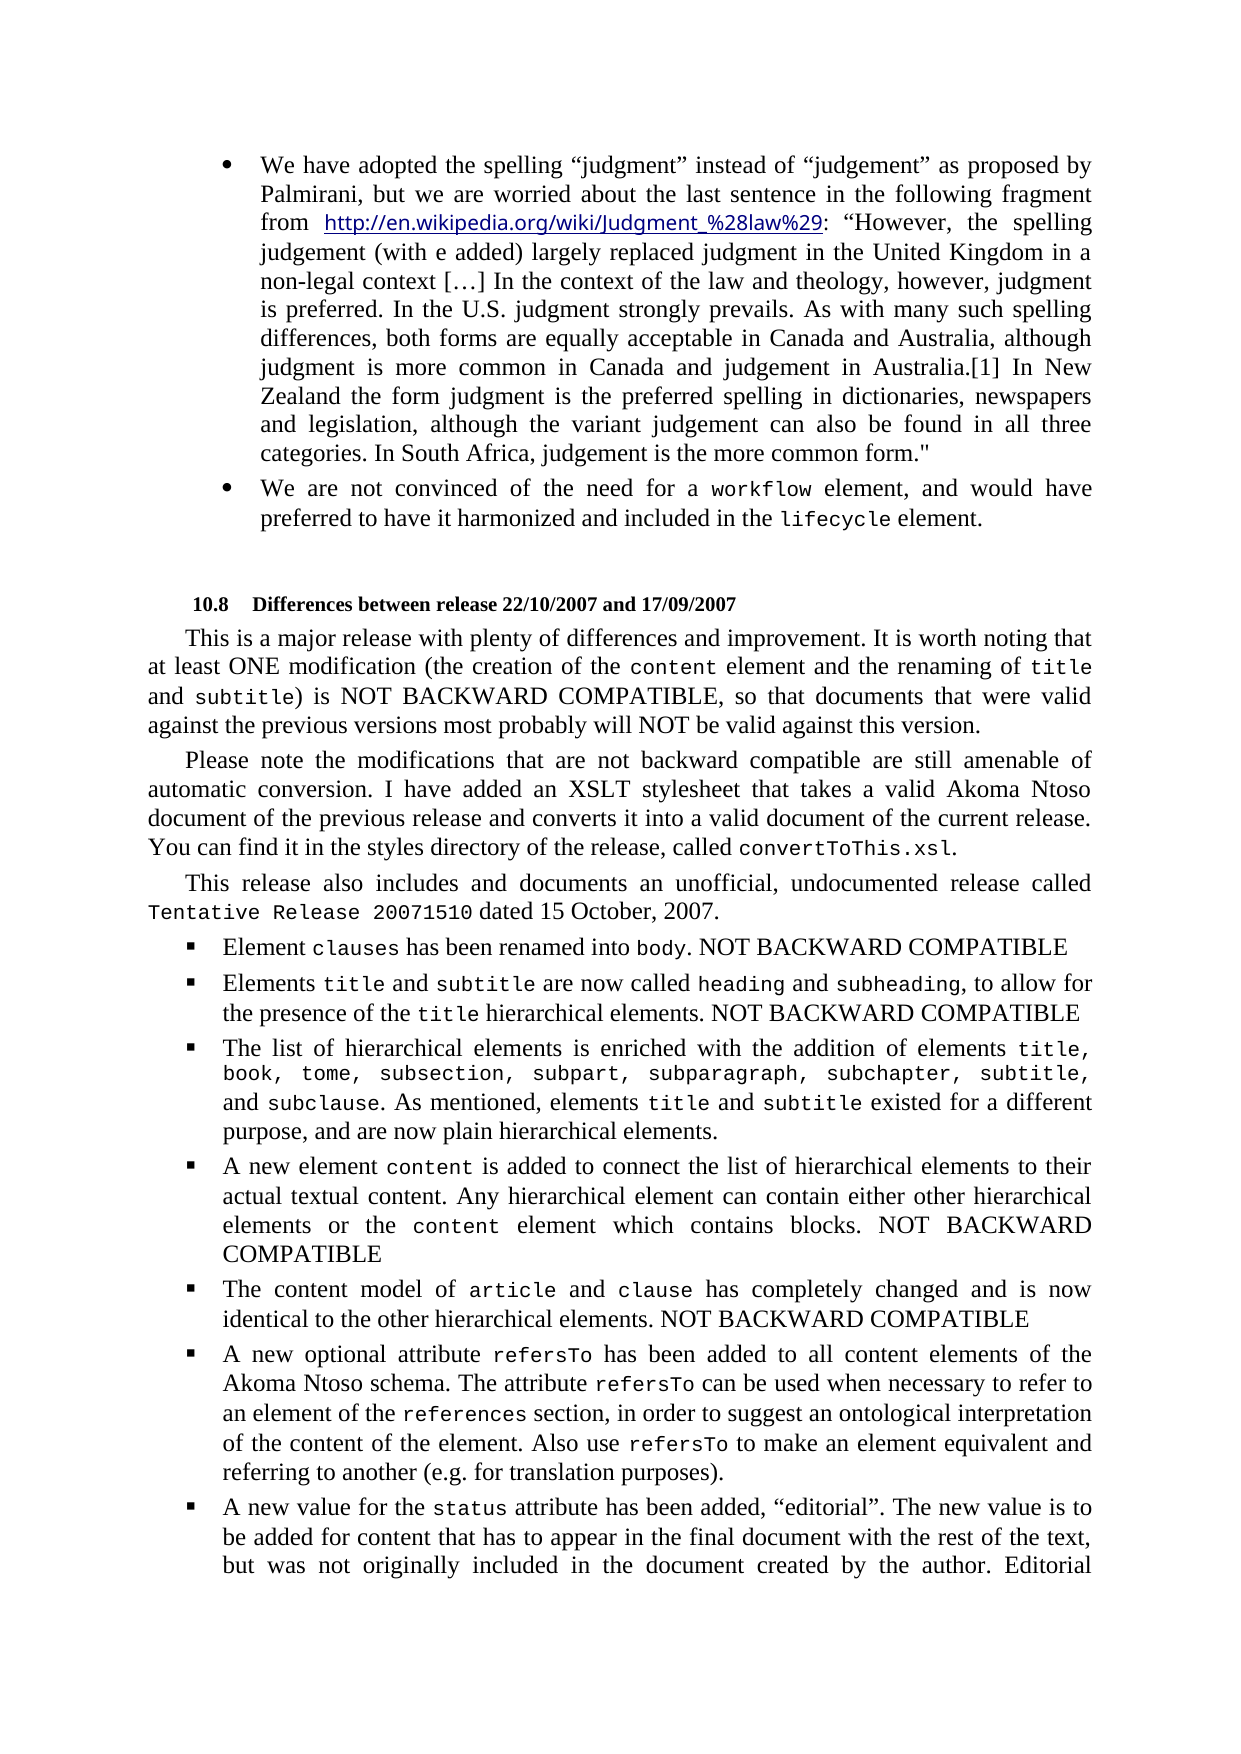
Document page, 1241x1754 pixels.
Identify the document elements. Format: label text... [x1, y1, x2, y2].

list A new optional attribute refersTo has been added to all content elements of the Akoma Ntoso schema. The attribute refersTo can be used when necessary to refer to an element of the references section, in order to suggest an ontological interpretation of the content of the element. Also use refersTo to make an element equivalent and referring to another (e.g. for translation purposes). [185, 1339, 1092, 1486]
list Element clauses has been renamed into body. NOT BACKWARD COMPATIBLE [185, 932, 1092, 962]
text This release also includes and documents an unofficial, undocumented release called Tentative Release 20071510 dated 15 October, 2007. [148, 868, 1092, 926]
text Please note the modifications that are not backward compatible are still amenable of automatic conversion. I have added an XSLT stylesheet that takes a valid Akoma Ntoso document of the previous release and converts it into a valid document of the current release. You can find it in the styles directory of the release, called convertToThis.xsl. [148, 746, 1092, 861]
list We have adopted the spelling “judgment” instead of “judgement” as proposed by Palmirani, but we are worried about the last sentence in the following fragment from http://en.wikipedia.org/wiki/Judgment_%28law%29: “However, the spelling judgement (with e added) largely replaced judgment in the United Kingdom in a non-legal context […] In the context of the law and theology, however, judgment is preferred. In the U.S. judgment strongly prevails. As with many such spelling differences, both forms are equally acceptable in Canada and Australia, although judgment is more common in Canada and judgement in Australia.[1] In New Zealand the form judgment is the preferred spelling in dictionaries, newspapers and legislation, although the variant judgement can also be found in all three categories. In South Africa, judgement is the more common form." [223, 150, 1092, 467]
list The content model of article and clause has completely changed and is now identical to the other hierarchical elements. NOT BACKWARD COMPATIBLE [185, 1274, 1092, 1333]
list The list of hierarchical elements is enriched with the addition of elements title, book, tome, subsection, subpart, subparagraph, subchapter, subtitle, and subclause. As mentioned, elements title and subtitle existed for a different purpose, and are now plain hierarchical elements. [185, 1033, 1092, 1145]
list A new value for the status attribute has been added, “editorial”. The new value is to be added for content that has to appear in the final document with the rest of the text, but was not originally included in the document created by the author. Editorial [185, 1492, 1092, 1579]
list Elements title and subtitle are now called heading and subheading, to allow for the presence of the title hierarchical elements. NOT BACKWARD COMPATIBLE [185, 968, 1092, 1027]
text This is a major release with plenty of differences and improvement. It is worth noting that at least ONE modification (the creation of the content element and the renaming of title and subtitle) is NOT BACKWARD COMPATIBLE, so that documents that were valid against the previous versions most probably will NOT be valid against this version. [148, 623, 1092, 739]
list A new element content is added to connect the list of hierarchical elements to their actual textual content. Any hierarchical element can contain either other hierarchical elements or the content element which contains blocks. NOT BACKWARD COMPATIBLE [185, 1151, 1092, 1268]
list We are not convinced of the need for a workflow element, and would have preferred to have it harmonized and included in the lifecycle element. [223, 473, 1092, 532]
subtitle Differences between release 22/10/2007 and 17/09/2007 [192, 592, 1092, 616]
